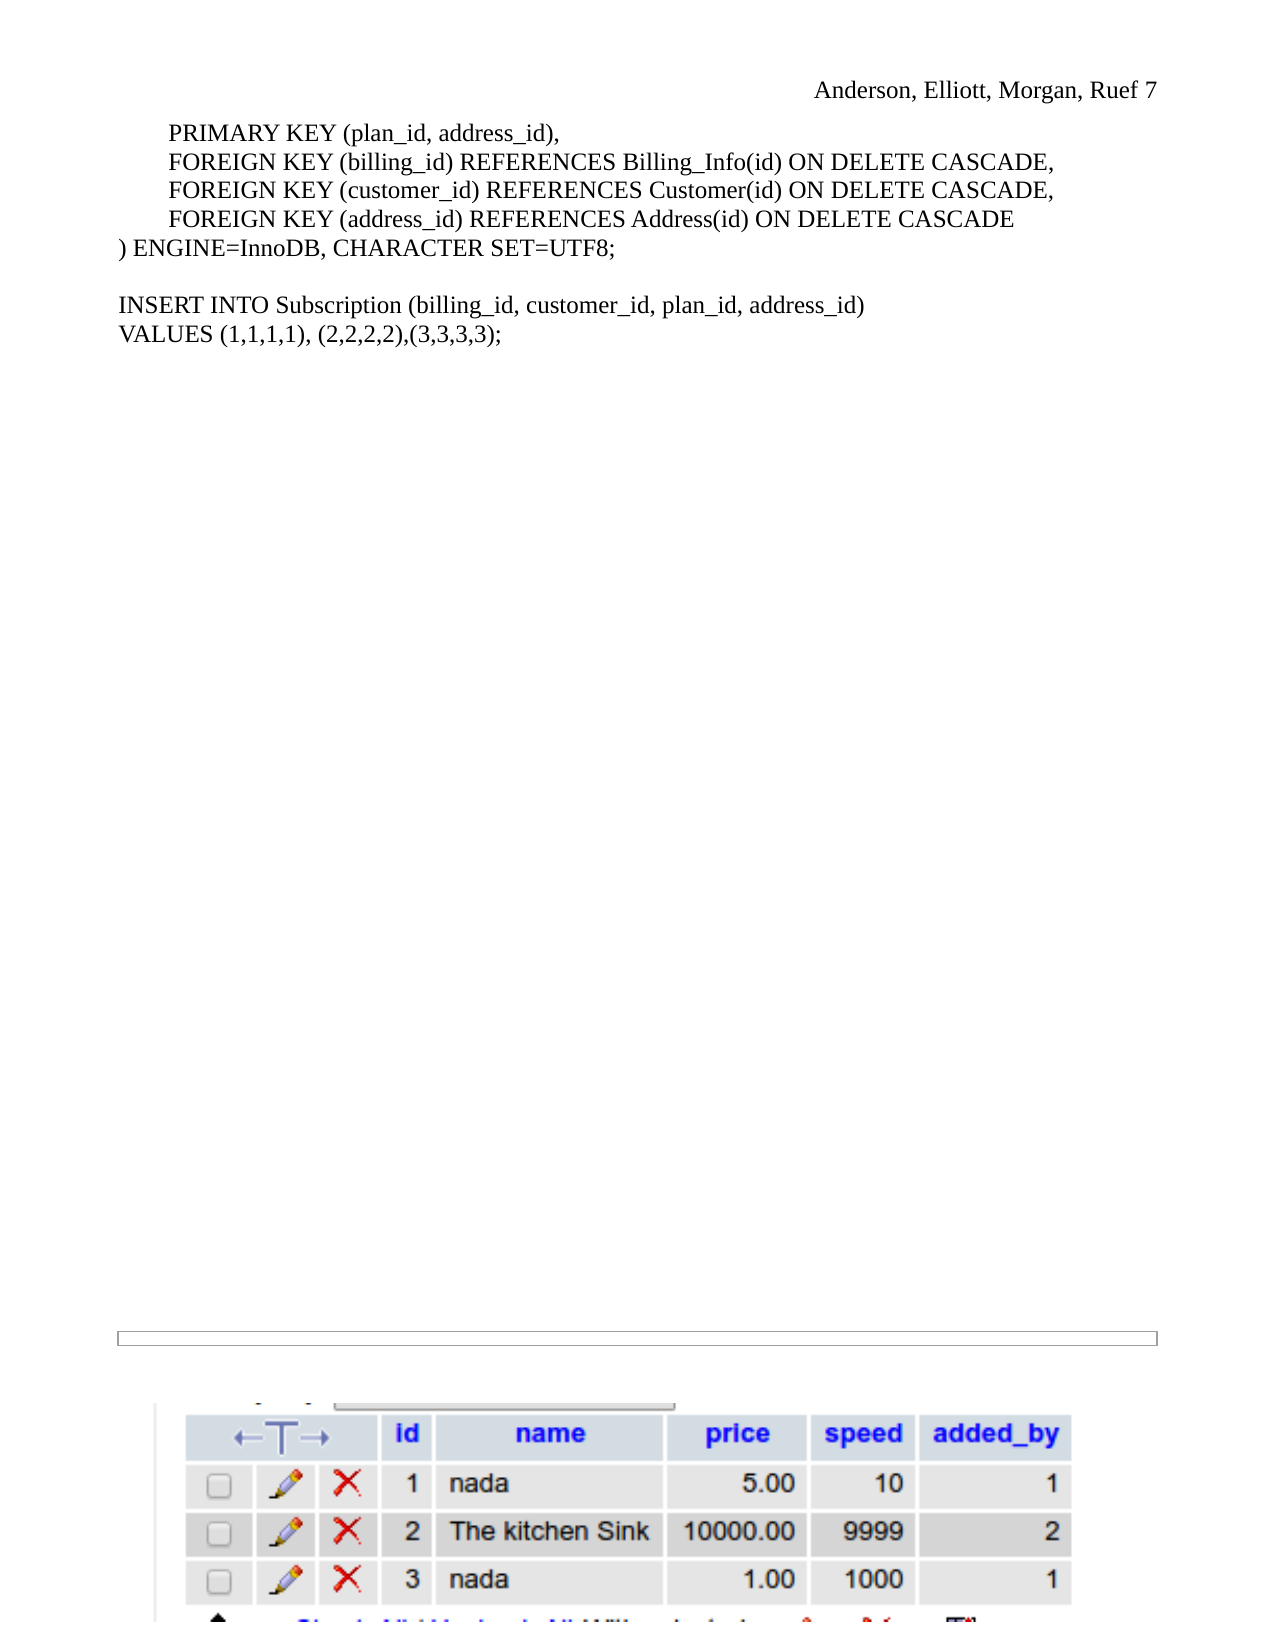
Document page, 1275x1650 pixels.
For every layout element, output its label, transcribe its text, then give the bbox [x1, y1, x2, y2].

text ) ENGINE=InnoDB, CHARACTER SET=UTF8; [118, 233, 1157, 262]
text FOREIGN KEY (customer_id) REFERENCES Customer(id) ON DELETE CASCADE, [118, 176, 1157, 204]
text FOREIGN KEY (billing_id) REFERENCES Billing_Info(id) ON DELETE CASCADE, [118, 147, 1157, 176]
text PRIMARY KEY (plan_id, address_id), [118, 118, 1157, 147]
text INSERT INTO Subscription (billing_id, customer_id, plan_id, address_id) [118, 291, 1157, 319]
text FOREIGN KEY (address_id) REFERENCES Address(id) ON DELETE CASCADE [118, 204, 1157, 233]
text VALUES (1,1,1,1), (2,2,2,2),(3,3,3,3); [118, 319, 1157, 348]
